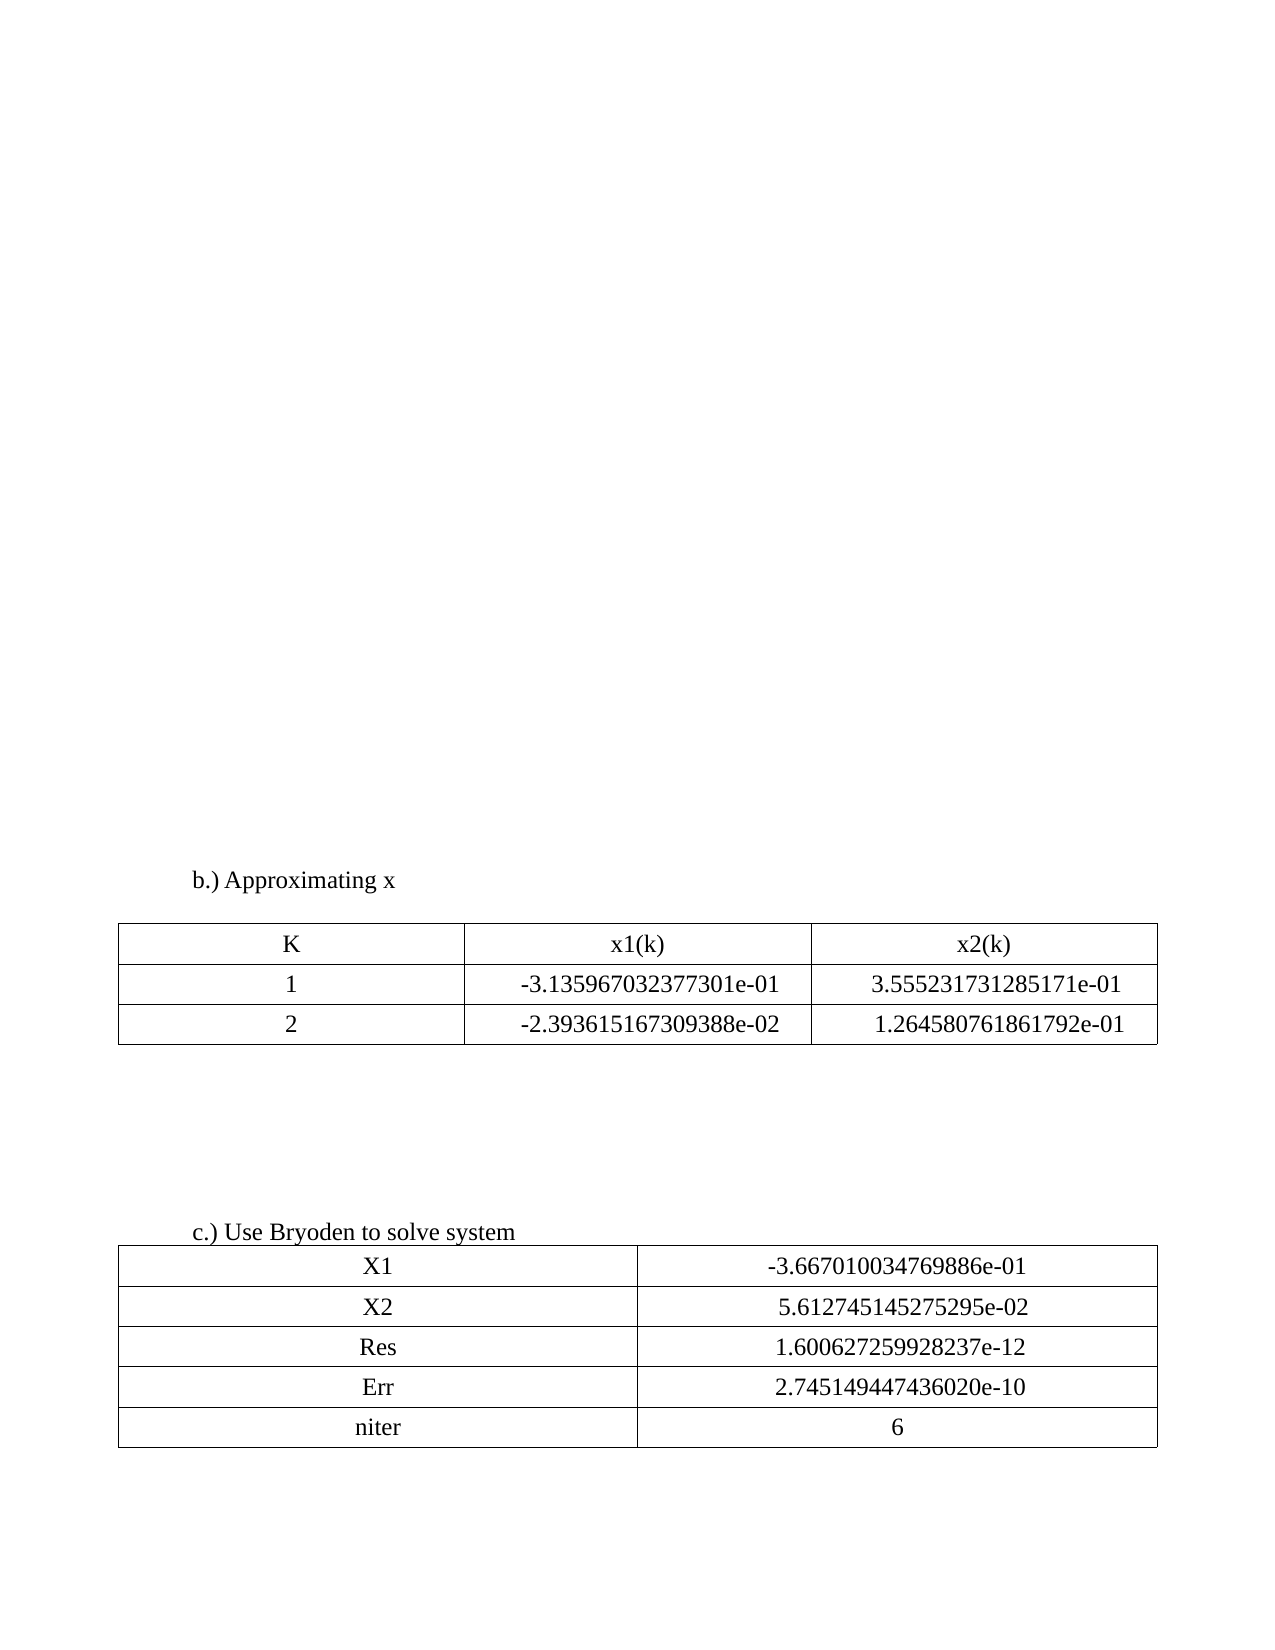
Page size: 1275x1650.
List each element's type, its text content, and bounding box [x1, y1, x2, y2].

table_cell 3.555231731285171e-01 [812, 965, 1157, 1004]
table_cell 1.264580761861792e-01 [812, 1005, 1157, 1044]
table_header K [119, 924, 464, 963]
table_cell X2 [119, 1287, 637, 1326]
table_cell 1 [119, 965, 464, 1004]
table_header X1 [119, 1246, 637, 1286]
table_header -3.667010034769886e-01 [638, 1246, 1157, 1286]
table_header x2(k) [812, 924, 1157, 963]
table_cell -3.135967032377301e-01 [465, 965, 811, 1004]
table_cell 5.612745145275295e-02 [638, 1287, 1157, 1326]
table_cell 1.600627259928237e-12 [638, 1327, 1157, 1366]
table_cell Err [119, 1367, 637, 1407]
table_cell 6 [638, 1408, 1157, 1447]
table_cell 2.745149447436020e-10 [638, 1367, 1157, 1407]
text b.) Approximating x [118, 866, 1157, 894]
text c.) Use Bryoden to solve system [118, 1217, 1157, 1245]
table_cell 2 [119, 1005, 464, 1044]
table_cell Res [119, 1327, 637, 1366]
table_cell -2.393615167309388e-02 [465, 1005, 811, 1044]
table_cell niter [119, 1408, 637, 1447]
table_header x1(k) [465, 924, 811, 963]
